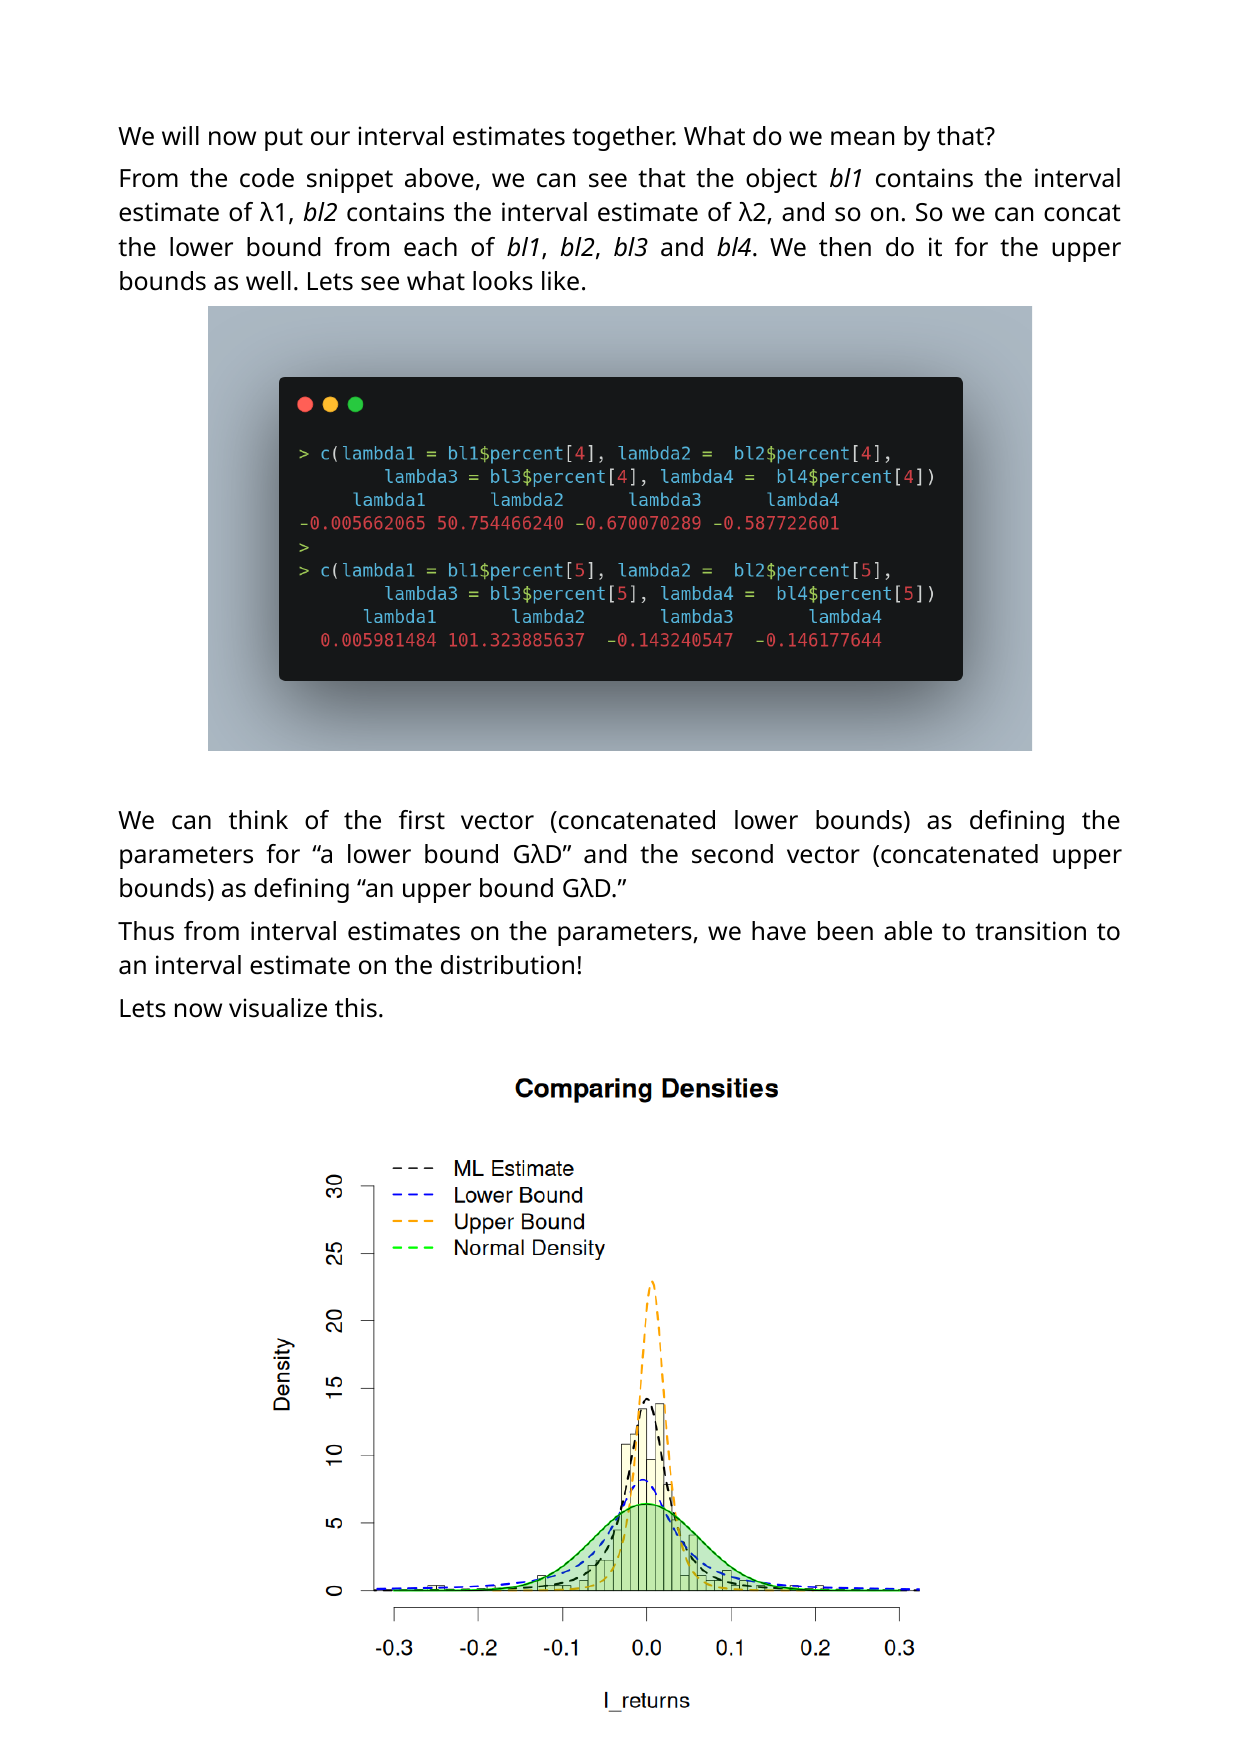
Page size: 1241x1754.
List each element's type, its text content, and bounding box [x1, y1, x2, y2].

text From the code snippet above, we can see that the object bl1 contains the interval estimate of λ1, bl2 contains the interval estimate of λ2, and so on. So we can concat the lower bound from each of bl1, bl2, bl3 and bl4. We then do it for the upper bounds as well. Lets see what looks like. [118, 161, 1122, 297]
text Thus from interval estimates on the parameters, we have been able to transition to an interval estimate on the distribution! [118, 913, 1122, 982]
text We can think of the first vector (concatenated lower bounds) as defining the parameters for “a lower bound GλD” and the second vector (concatenated upper bounds) as defining “an upper bound GλD.” [118, 802, 1122, 905]
picture [208, 306, 1033, 751]
text Lets now visualize this. [118, 991, 1122, 1024]
picture [265, 1033, 975, 1742]
text We will now put our interval estimates together. What do we mean by that? [118, 118, 1122, 152]
